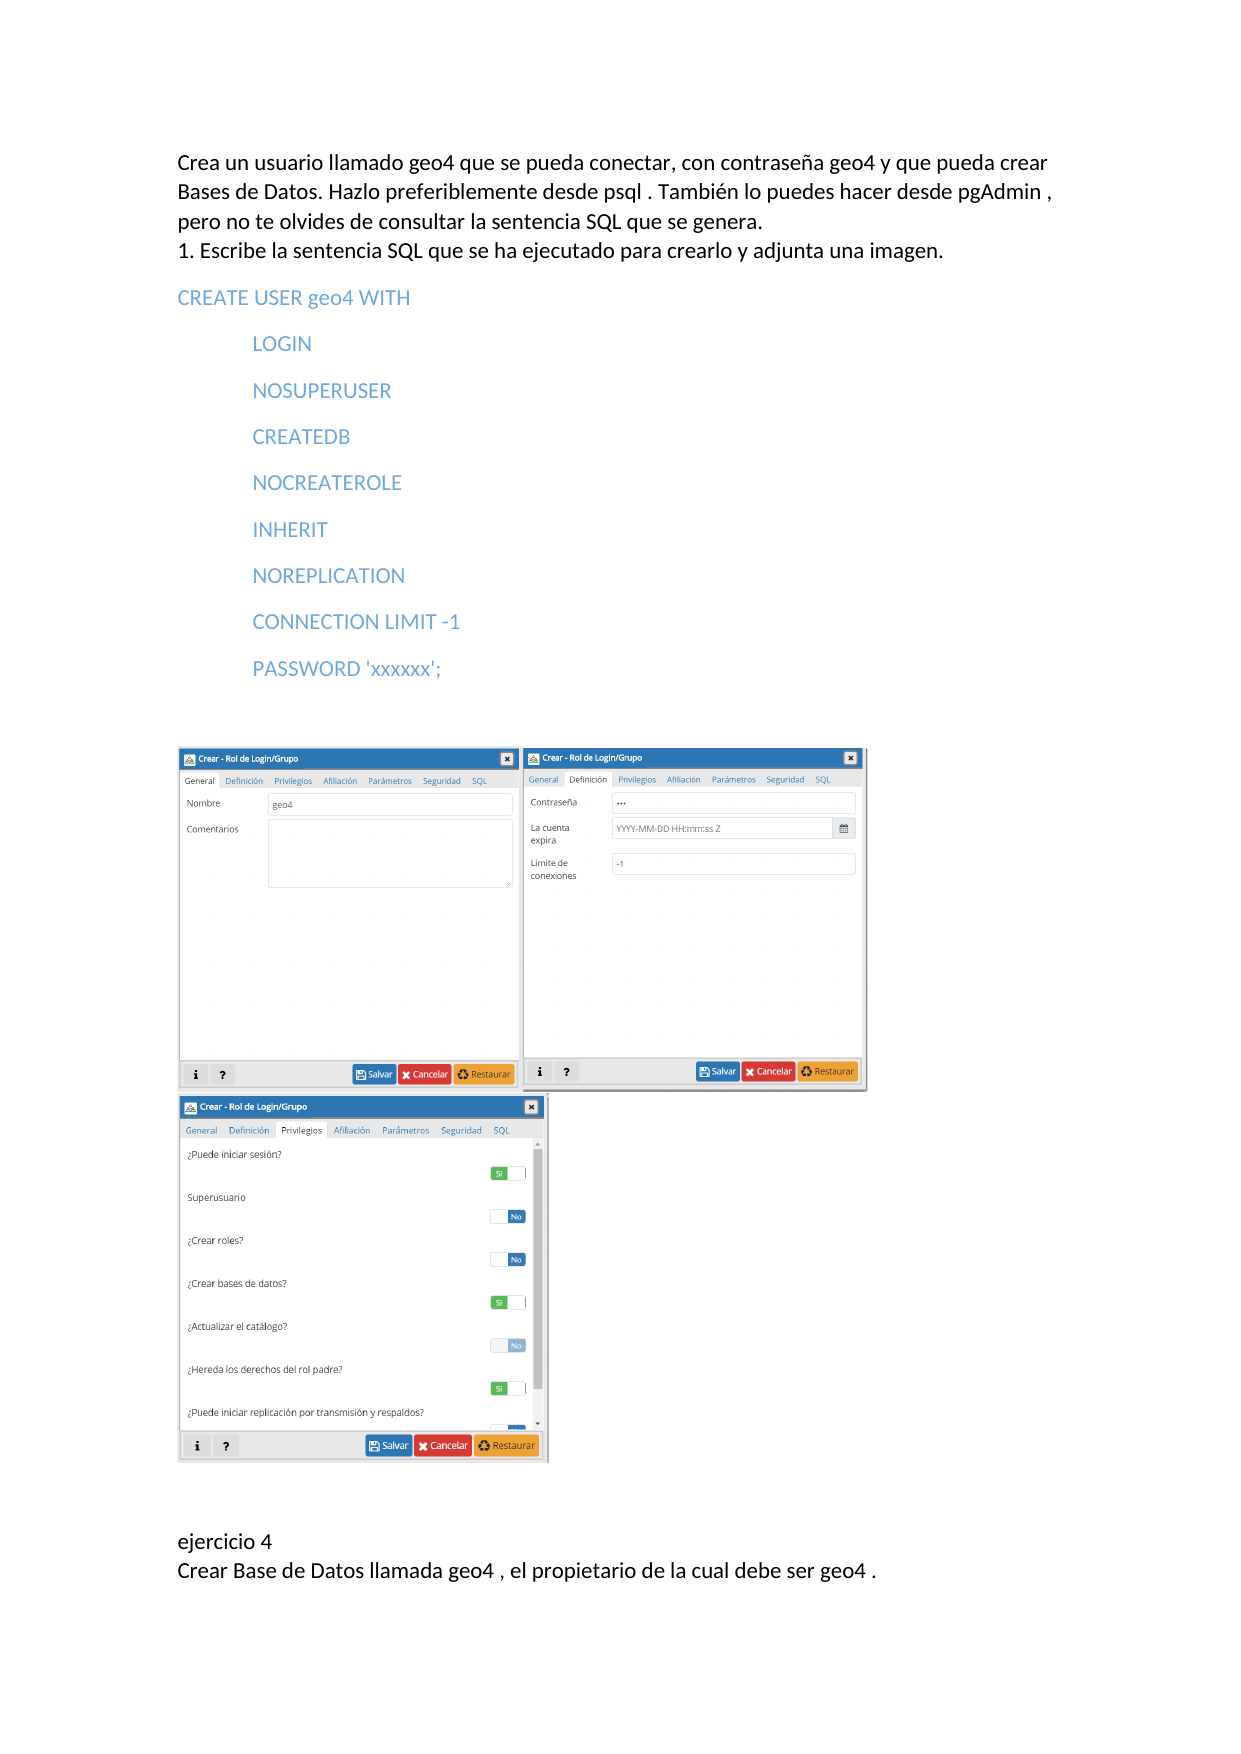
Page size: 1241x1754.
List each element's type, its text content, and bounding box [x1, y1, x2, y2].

text PASSWORD 'xxxxxx'; [177, 654, 1063, 682]
text INHERIT [177, 515, 1063, 543]
text NOREPLICATION [177, 561, 1063, 589]
text Crea un usuario llamado geo4 que se pueda conectar, con contraseña geo4 y que pueda crear Bases de Datos. Hazlo preferiblemente desde psql . También lo puedes hacer desde pgAdmin , pero no te olvides de consultar la sentencia SQL que se genera. 1. Escribe la sentencia SQL que se ha ejecutado para crearlo y adjunta una imagen. [177, 148, 1063, 265]
text NOCREATEROLE [177, 468, 1063, 496]
text LOGIN [177, 329, 1063, 357]
picture [177, 746, 868, 1092]
text CONNECTION LIMIT -1 [177, 607, 1063, 636]
text CREATE USER geo4 WITH [177, 283, 1063, 311]
text CREATEDB [177, 422, 1063, 450]
text ejercicio 4 Crear Base de Datos llamada geo4 , el propietario de la cual debe ser geo4 . [177, 1527, 1063, 1585]
picture [177, 1093, 549, 1463]
text NOSUPERUSER [177, 376, 1063, 404]
